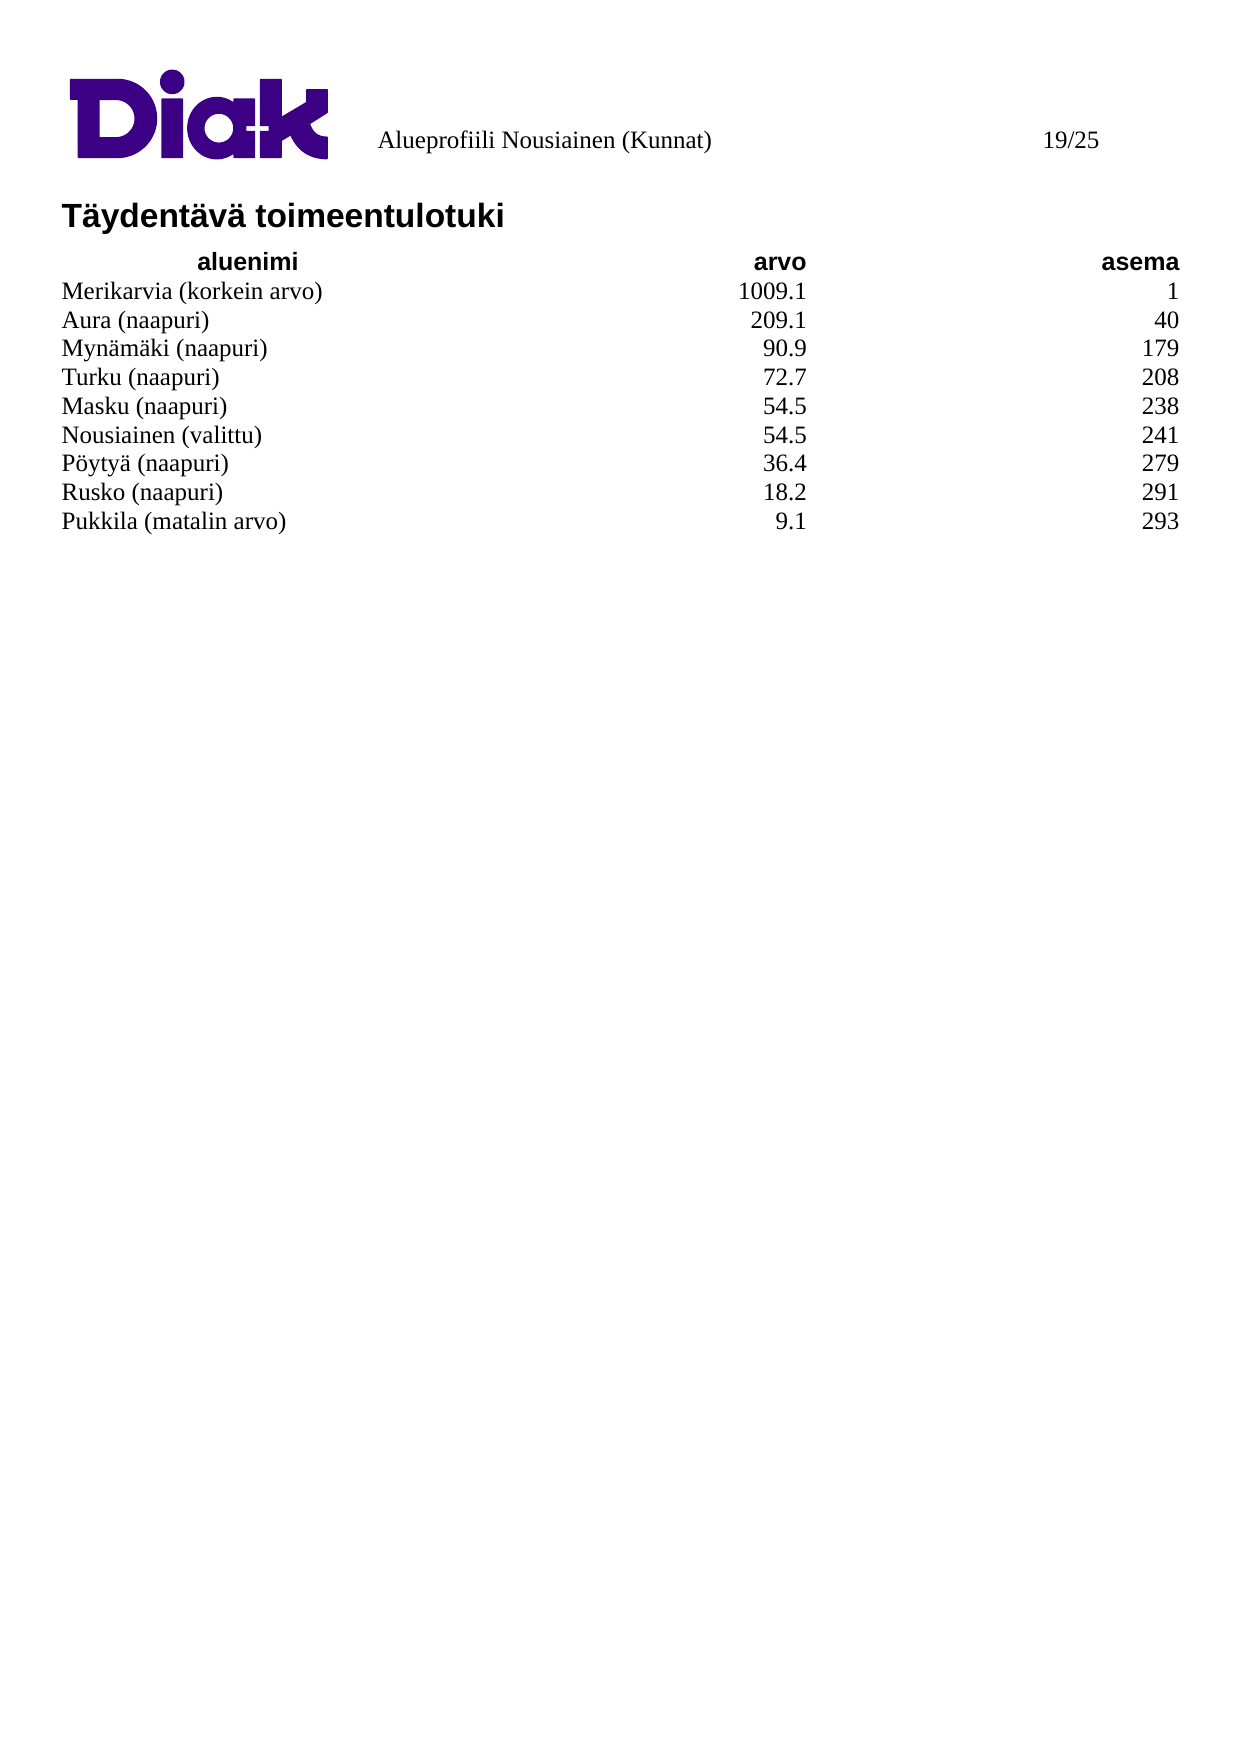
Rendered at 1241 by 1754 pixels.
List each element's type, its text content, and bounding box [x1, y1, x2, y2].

table_header aluenimi [61, 247, 434, 276]
table_cell 241 [806, 420, 1179, 448]
table_cell 208 [806, 362, 1179, 391]
table_cell Masku (naapuri) [61, 391, 434, 420]
table_cell Rusko (naapuri) [61, 477, 434, 506]
table_cell 291 [806, 477, 1179, 506]
table_cell Aura (naapuri) [61, 305, 434, 333]
table_cell 293 [806, 506, 1179, 535]
table_cell 72.7 [434, 362, 806, 391]
table_cell Pukkila (matalin arvo) [61, 506, 434, 535]
table_cell 40 [806, 305, 1179, 333]
table_cell 18.2 [434, 477, 806, 506]
table_cell 90.9 [434, 334, 806, 362]
table_cell 238 [806, 391, 1179, 420]
table_cell Merikarvia (korkein arvo) [61, 276, 434, 305]
table_cell 179 [806, 334, 1179, 362]
table_cell 9.1 [434, 506, 806, 535]
table_cell 279 [806, 449, 1179, 477]
subtitle Täydentävä toimeentulotuki [61, 196, 1179, 235]
table_cell 54.5 [434, 420, 806, 448]
table_cell Turku (naapuri) [61, 362, 434, 391]
table_cell 1009.1 [434, 276, 806, 305]
table_cell Pöytyä (naapuri) [61, 449, 434, 477]
table_cell 209.1 [434, 305, 806, 333]
table_cell Mynämäki (naapuri) [61, 334, 434, 362]
table_cell 36.4 [434, 449, 806, 477]
table_cell Nousiainen (valittu) [61, 420, 434, 448]
table_header asema [806, 247, 1179, 276]
table_cell 1 [806, 276, 1179, 305]
table_cell 54.5 [434, 391, 806, 420]
table_header arvo [434, 247, 806, 276]
